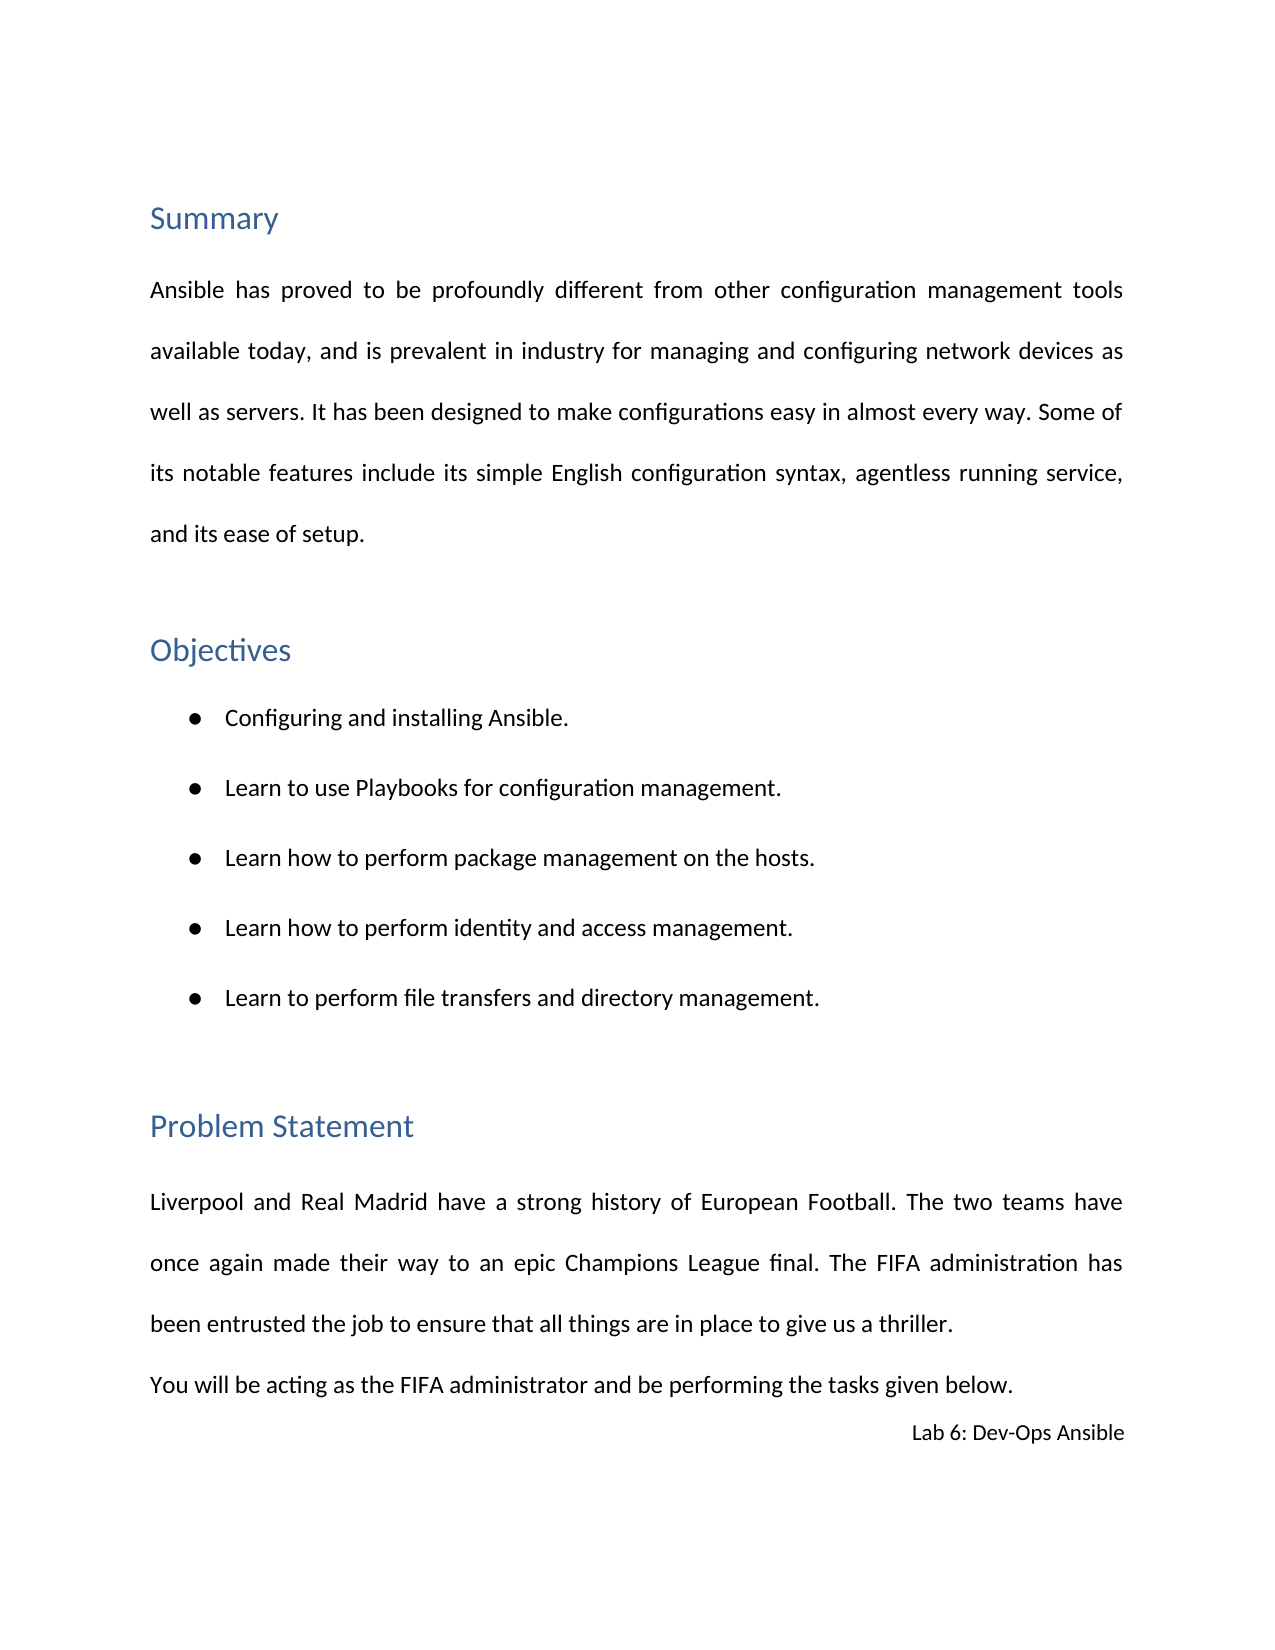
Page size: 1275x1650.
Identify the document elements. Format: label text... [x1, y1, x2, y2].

text Liverpool and Real Madrid have a strong history of European Football. The two teams have once again made their way to an epic Champions League final. The FIFA administration has been entrusted the job to ensure that all things are in place to give us a thriller. [150, 1186, 1125, 1339]
subtitle Objectives [150, 629, 1125, 670]
list Learn to use Playbooks for configuration management. [187, 772, 1125, 802]
text Summary [150, 197, 1125, 237]
text You will be acting as the FIFA administrator and be performing the tasks given below. [150, 1369, 1125, 1400]
text Problem Statement [150, 1104, 1125, 1145]
list Configuring and installing Ansible. [187, 702, 1125, 732]
text Ansible has proved to be profoundly different from other configuration management tools available today, and is prevalent in industry for managing and configuring network devices as well as servers. It has been designed to make configurations easy in almost every way. Some of its notable features include its simple English configuration syntax, agentless running service, and its ease of setup. [150, 274, 1125, 548]
list Learn how to perform identity and access management. [187, 912, 1125, 942]
list Learn how to perform package management on the hosts. [187, 842, 1125, 872]
list Learn to perform file transfers and directory management. [187, 982, 1125, 1012]
